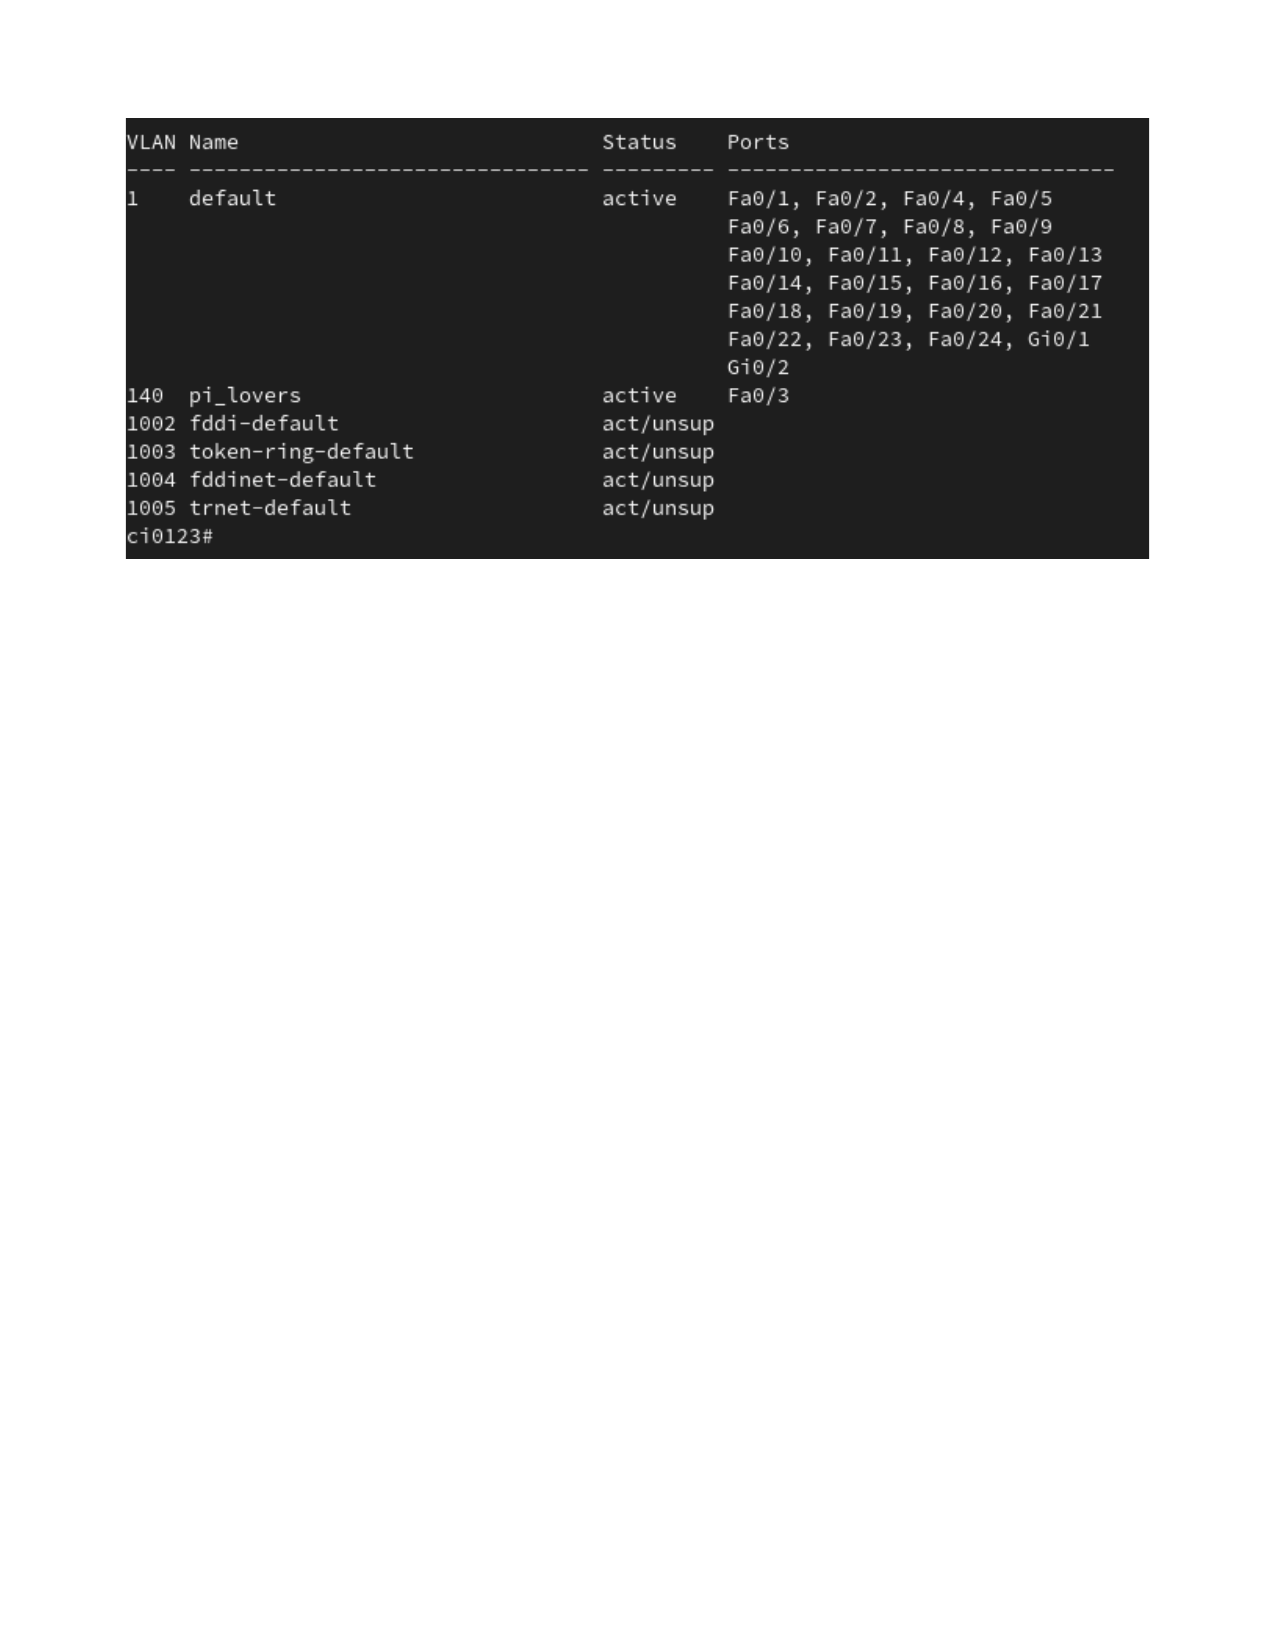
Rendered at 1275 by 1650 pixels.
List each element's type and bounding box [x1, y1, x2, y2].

picture [125, 118, 1150, 559]
